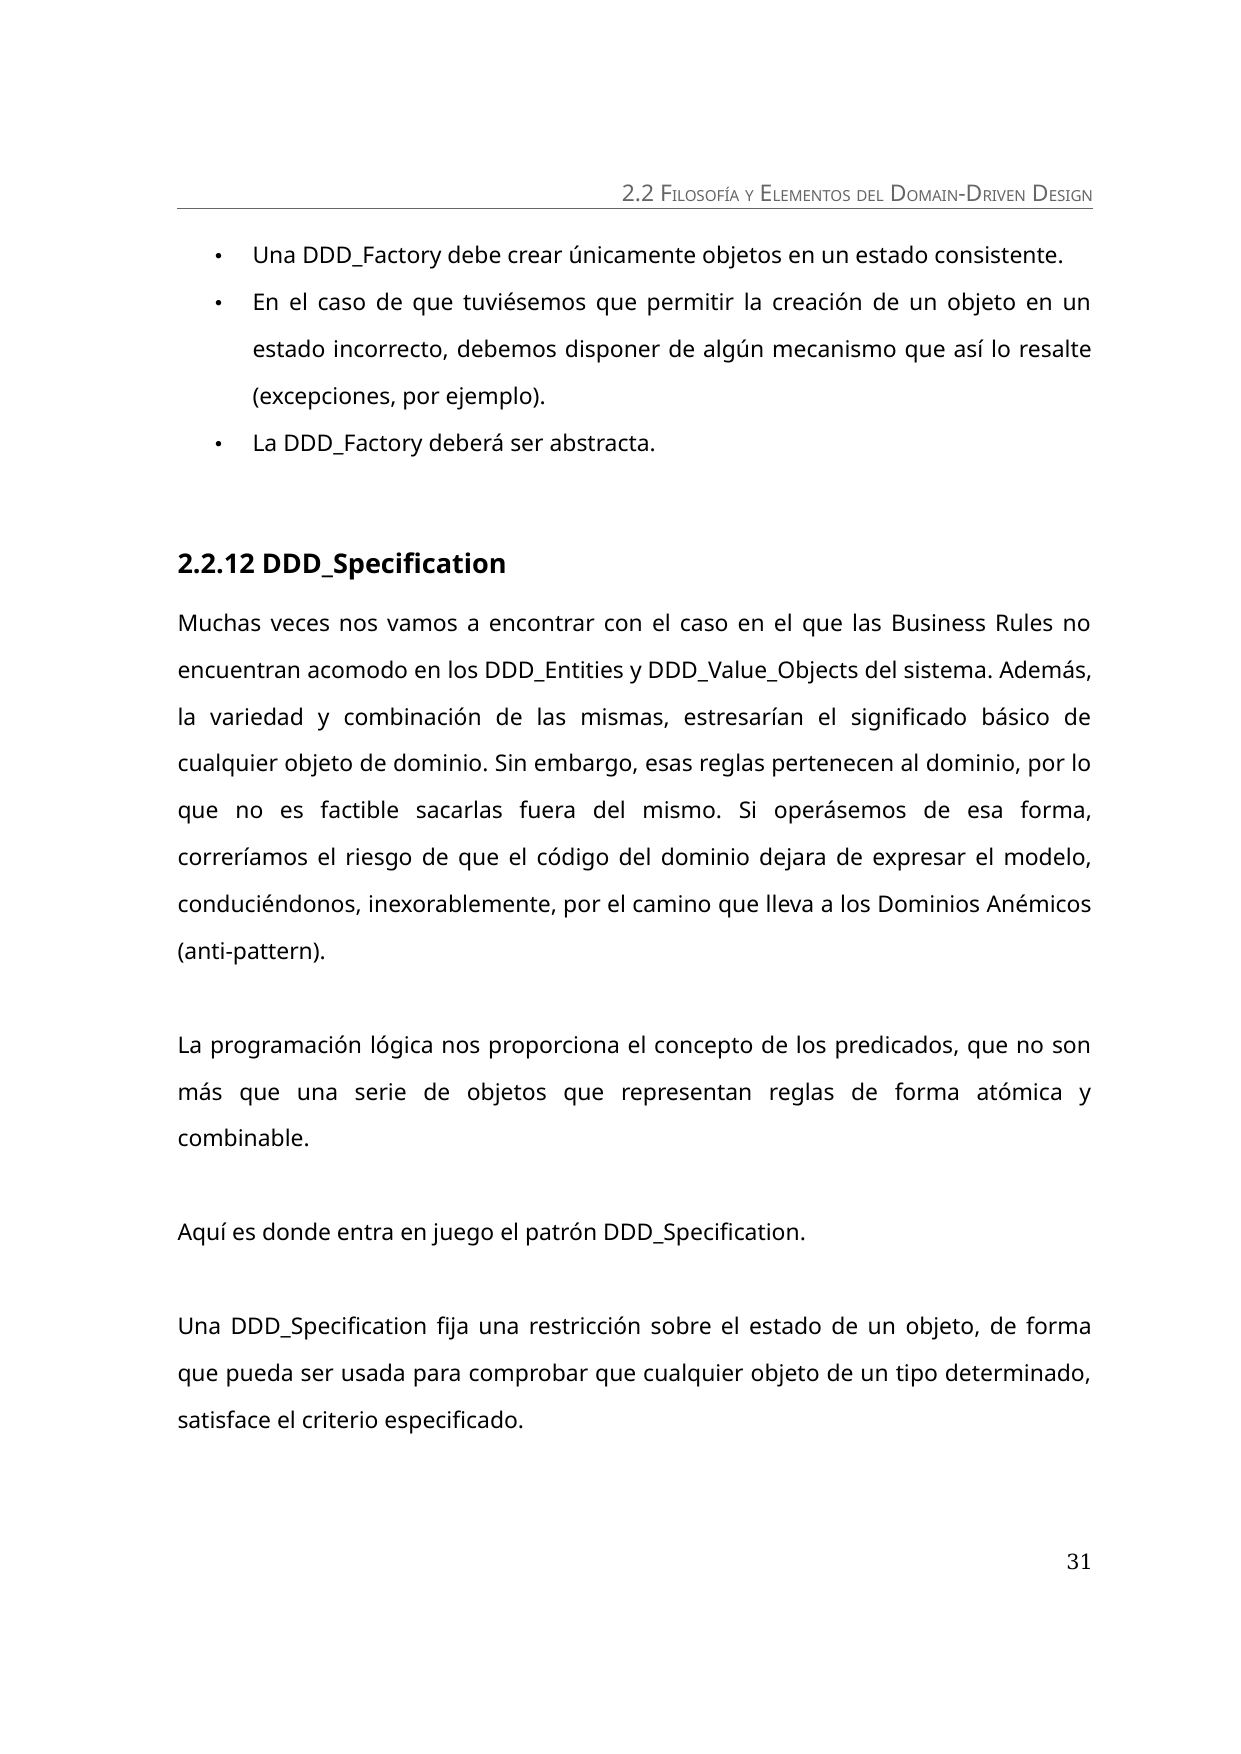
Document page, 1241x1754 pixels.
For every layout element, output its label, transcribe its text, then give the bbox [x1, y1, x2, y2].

list En el caso de que tuviésemos que permitir la creación de un objeto en un estado incorrecto, debemos disponer de algún mecanismo que así lo resalte (excepciones, por ejemplo). [215, 286, 1093, 411]
text La programación lógica nos proporciona el concepto de los predicados, que no son más que una serie de objetos que representan reglas de forma atómica y combinable. [177, 1028, 1093, 1153]
text Aquí es donde entra en juego el patrón DDD_Specification. [177, 1216, 1093, 1247]
subtitle DDD_Specification [177, 545, 1093, 582]
list La DDD_Factory deberá ser abstracta. [215, 426, 1093, 458]
text Una DDD_Specification fija una restricción sobre el estado de un objeto, de forma que pueda ser usada para comprobar que cualquier objeto de un tipo determinado, satisface el criterio especificado. [177, 1310, 1093, 1435]
text Muchas veces nos vamos a encontrar con el caso en el que las Business Rules no encuentran acomodo en los DDD_Entities y DDD_Value_Objects del sistema. Además, la variedad y combinación de las mismas, estresarían el significado básico de cualquier objeto de dominio. Sin embargo, esas reglas pertenecen al dominio, por lo que no es factible sacarlas fuera del mismo. Si operásemos de esa forma, correríamos el riesgo de que el código del dominio dejara de expresar el modelo, conduciéndonos, inexorablemente, por el camino que lleva a los Dominios Anémicos (anti-pattern). [177, 607, 1093, 966]
list Una DDD_Factory debe crear únicamente objetos en un estado consistente. [215, 239, 1093, 270]
